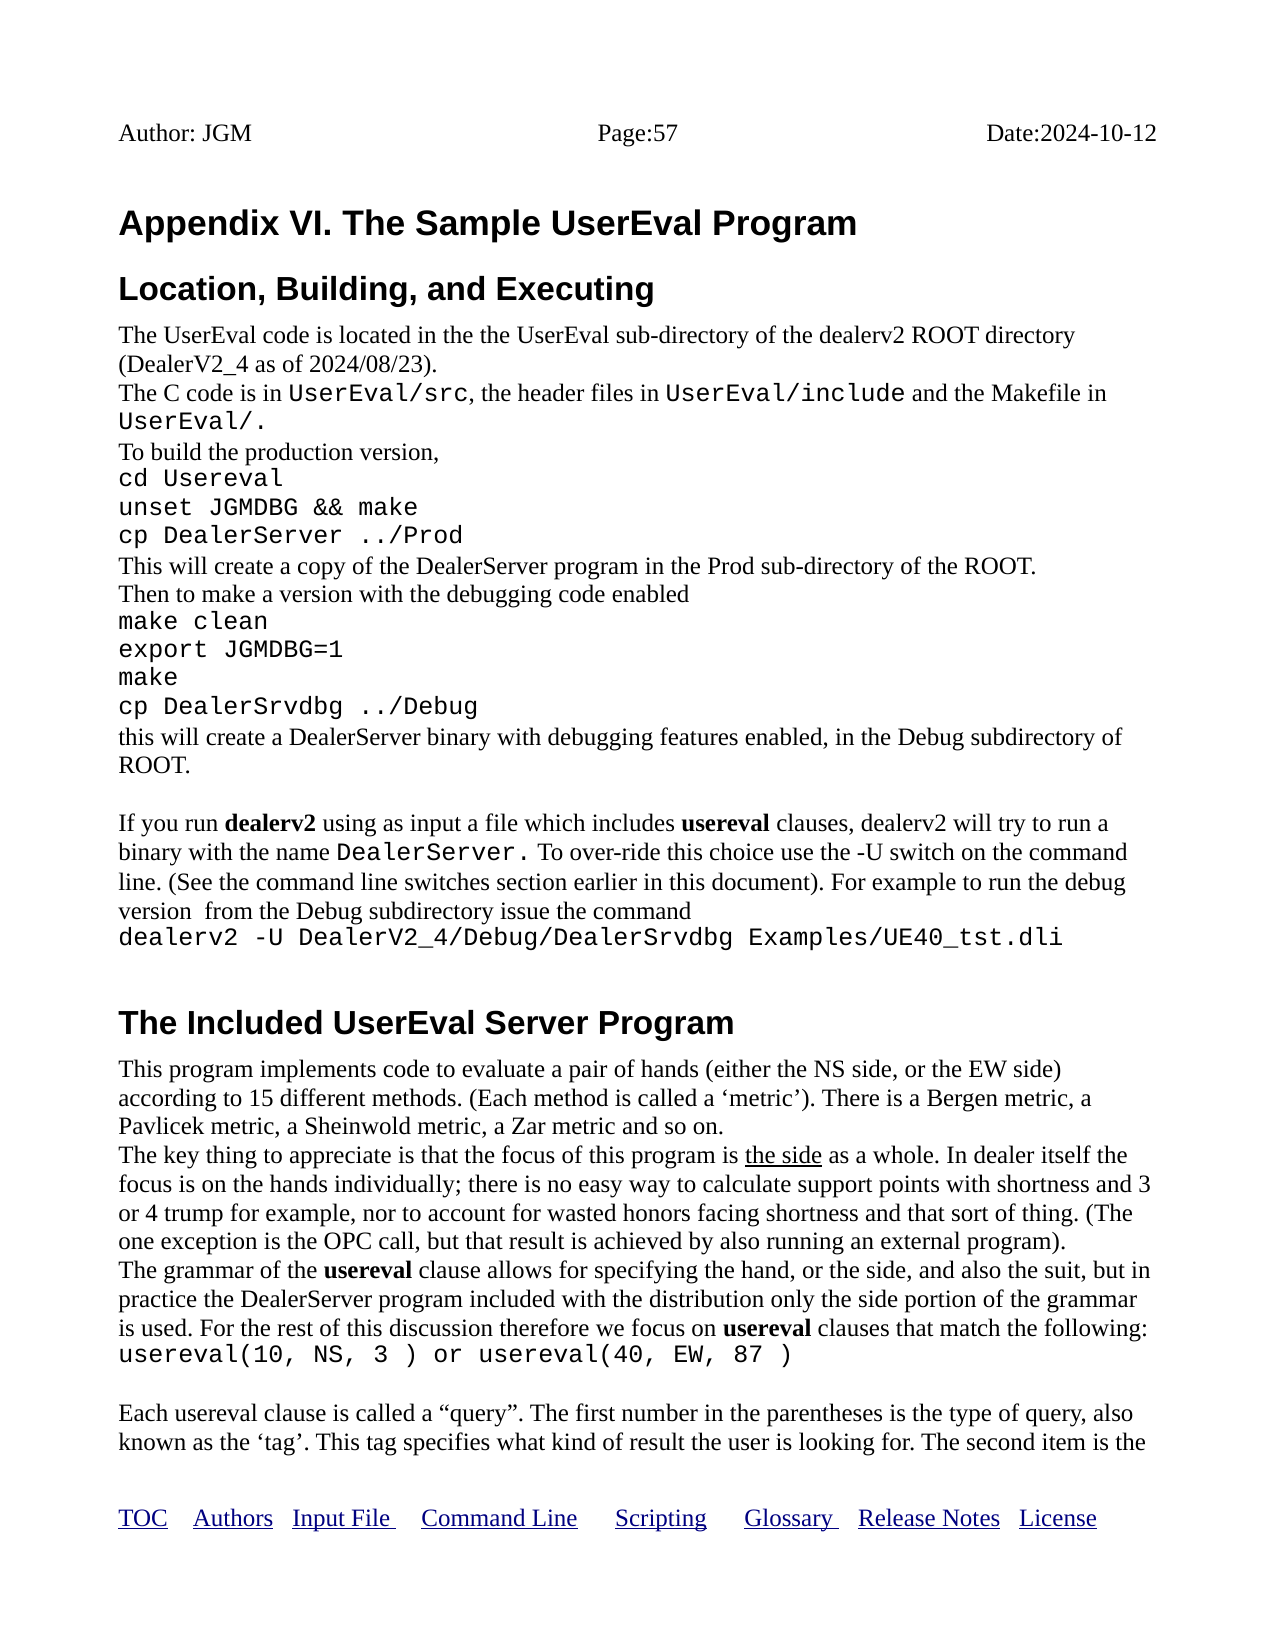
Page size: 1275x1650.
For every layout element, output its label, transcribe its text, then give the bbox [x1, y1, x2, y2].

text This will create a copy of the DealerServer program in the Prod sub-directory of the ROOT. [118, 551, 1157, 579]
text make clean [118, 608, 1157, 637]
text export JGMDBG=1 [118, 637, 1157, 665]
text The C code is in UserEval/src, the header files in UserEval/include and the Makefile in UserEval/. [118, 378, 1157, 437]
text The UserEval code is located in the the UserEval sub-directory of the dealerv2 ROOT directory (DealerV2_4 as of 2024/08/23). [118, 320, 1157, 378]
text This program implements code to evaluate a pair of hands (either the NS side, or the EW side) according to 15 different methods. (Each method is called a ‘metric’). There is a Bergen metric, a Pavlicek metric, a Sheinwold metric, a Zar metric and so on. [118, 1054, 1157, 1140]
text Then to make a version with the debugging code enabled [118, 579, 1157, 608]
text The grammar of the usereval clause allows for specifying the hand, or the side, and also the suit, but in practice the DealerServer program included with the distribution only the side portion of the grammar is used. For the rest of this discussion therefore we focus on usereval clauses that match the following: [118, 1255, 1157, 1341]
text Each usereval clause is called a “query”. The first number in the parentheses is the type of query, also known as the ‘tag’. This tag specifies what kind of result the user is looking for. The second item is the [118, 1398, 1157, 1456]
subtitle The Included UserEval Server Program [118, 1003, 1157, 1041]
text dealerv2 -U DealerV2_4/Debug/DealerSrvdbg Examples/UE40_tst.dli [118, 925, 1157, 953]
subtitle Appendix VI. The Sample UserEval Program [118, 202, 1157, 243]
text usereval(10, NS, 3 ) or usereval(40, EW, 87 ) [118, 1341, 1157, 1370]
text cp DealerServer ../Prod [118, 522, 1157, 551]
text If you run dealerv2 using as input a file which includes usereval clauses, dealerv2 will try to run a binary with the name DealerServer. To over-ride this choice use the -U switch on the command line. (See the command line switches section earlier in this document). For example to run the debug version from the Debug subdirectory issue the command [118, 808, 1157, 925]
text cd Usereval [118, 466, 1157, 494]
subtitle Location, Building, and Executing [118, 269, 1157, 308]
text this will create a DealerServer binary with debugging features enabled, in the Debug subdirectory of ROOT. [118, 722, 1157, 779]
text To build the production version, [118, 437, 1157, 466]
text cp DealerSrvdbg ../Debug [118, 693, 1157, 722]
text make [118, 665, 1157, 693]
text The key thing to appreciate is that the focus of this program is the side as a whole. In dealer itself the focus is on the hands individually; there is no easy way to calculate support points with shortness and 3 or 4 trump for example, nor to account for wasted honors facing shortness and that sort of thing. (The one exception is the OPC call, but that result is achieved by also running an external program). [118, 1140, 1157, 1255]
text unset JGMDBG && make [118, 494, 1157, 522]
